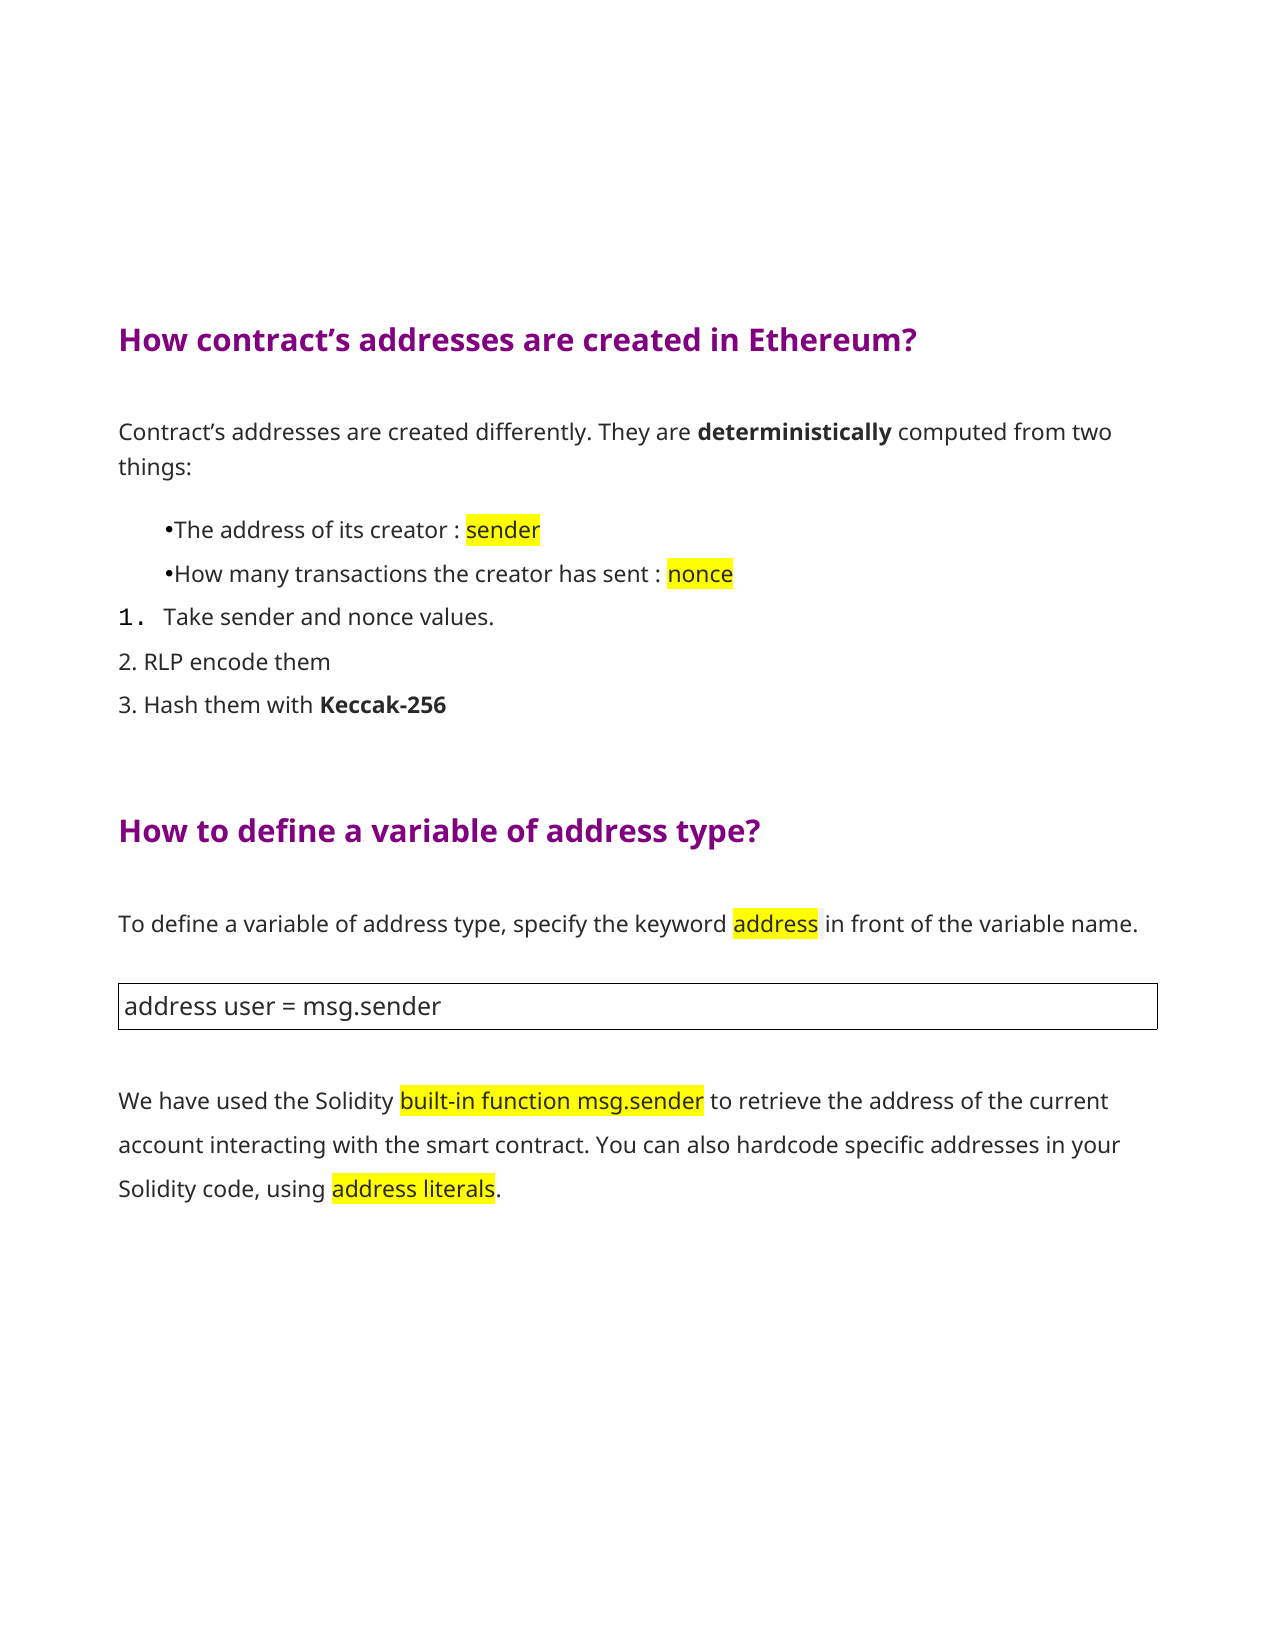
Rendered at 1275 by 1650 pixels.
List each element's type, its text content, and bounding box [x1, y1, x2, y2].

table_header address user = msg.sender [119, 984, 1157, 1029]
list How many transactions the creator has sent : nonce [165, 546, 1157, 589]
subtitle How contract’s addresses are created in Ethereum? [118, 318, 1157, 360]
text We have used the Solidity built-in function msg.sender to retrieve the address of the current account interacting with the smart contract. You can also hardcode specific addresses in your Solidity code, using address literals. [118, 1073, 1157, 1204]
list The address of its creator : sender [165, 502, 1157, 546]
list 2. RLP encode them [118, 633, 1157, 677]
text To define a variable of address type, specify the keyword address in front of the variable name. [118, 896, 1157, 939]
list 1. Take sender and nonce values. [118, 589, 1157, 633]
text Contract’s addresses are created differently. They are deterministically computed from two things: [118, 415, 1157, 483]
subtitle How to define a variable of address type? [118, 808, 1157, 852]
list 3. Hash them with Keccak-256 [118, 677, 1157, 721]
